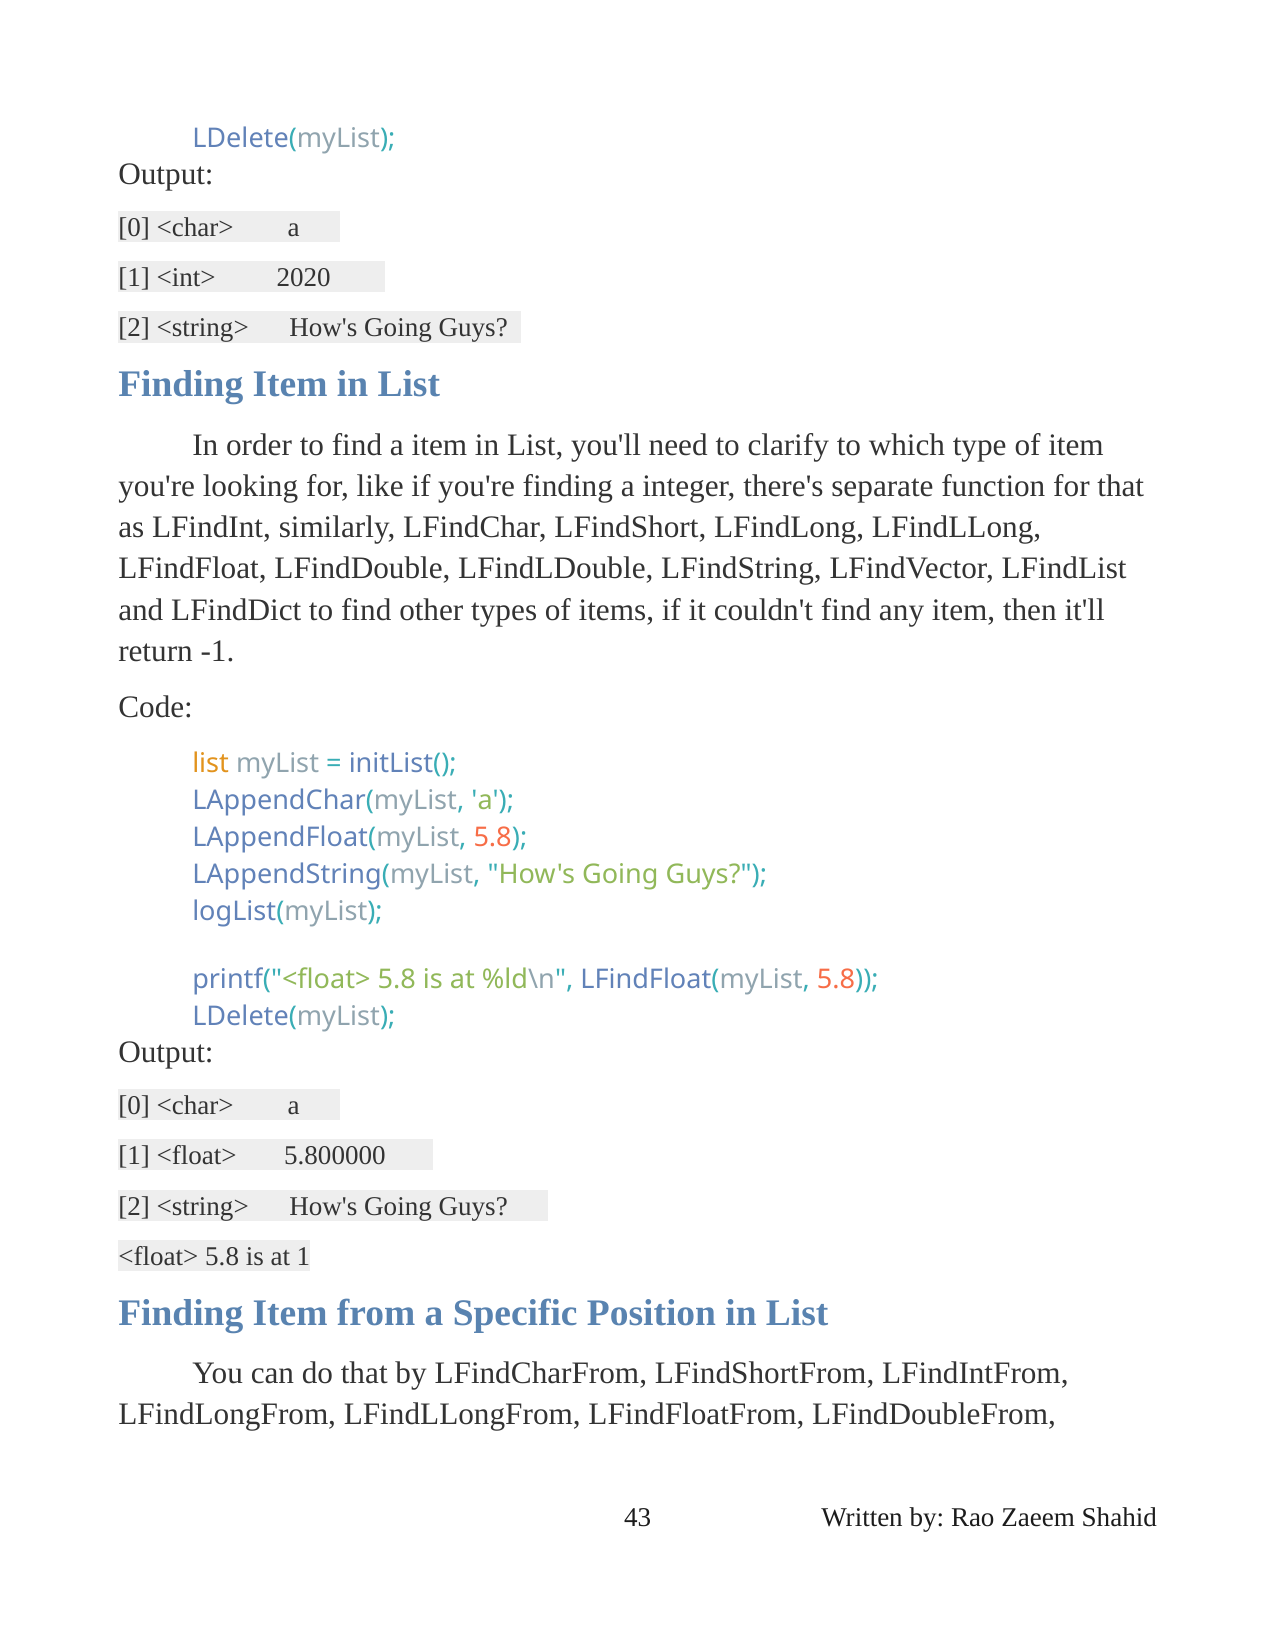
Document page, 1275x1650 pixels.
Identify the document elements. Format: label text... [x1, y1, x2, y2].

text [1] <int> 2020 [118, 261, 1157, 292]
text [0] <char> a [118, 211, 1157, 242]
text <float> 5.8 is at 1 [118, 1240, 1157, 1271]
text Finding Item in List [118, 362, 1157, 405]
text logList(myList); [118, 891, 1157, 928]
text [1] <float> 5.800000 [118, 1139, 1157, 1170]
text LAppendString(myList, "How's Going Guys?"); [118, 854, 1157, 891]
text Code: [118, 688, 1157, 724]
text In order to find a item in List, you'll need to clarify to which type of item you're looking for, like if you're finding a integer, there's separate function for that as LFindInt, similarly, LFindChar, LFindShort, LFindLong, LFindLLong, LFindFloat, LFindDouble, LFindLDouble, LFindString, LFindVector, LFindList and LFindDict to find other types of items, if it couldn't find any item, then it'll return -1. [118, 426, 1157, 668]
text LDelete(myList); [118, 118, 1157, 155]
text [2] <string> How's Going Guys? [118, 1189, 1157, 1221]
text Output: [118, 1033, 1157, 1069]
text list myList = initList(); [118, 744, 1157, 781]
text LDelete(myList); [118, 996, 1157, 1033]
text You can do that by LFindCharFrom, LFindShortFrom, LFindIntFrom, LFindLongFrom, LFindLLongFrom, LFindFloatFrom, LFindDoubleFrom, [118, 1354, 1157, 1432]
text LAppendFloat(myList, 5.8); [118, 818, 1157, 854]
text Finding Item from a Specific Position in List [118, 1290, 1157, 1333]
text [2] <string> How's Going Guys? [118, 311, 1157, 343]
text [0] <char> a [118, 1089, 1157, 1120]
text Output: [118, 155, 1157, 191]
text LAppendChar(myList, 'a'); [118, 781, 1157, 818]
text printf("<float> 5.8 is at %ld\n", LFindFloat(myList, 5.8)); [118, 959, 1157, 996]
